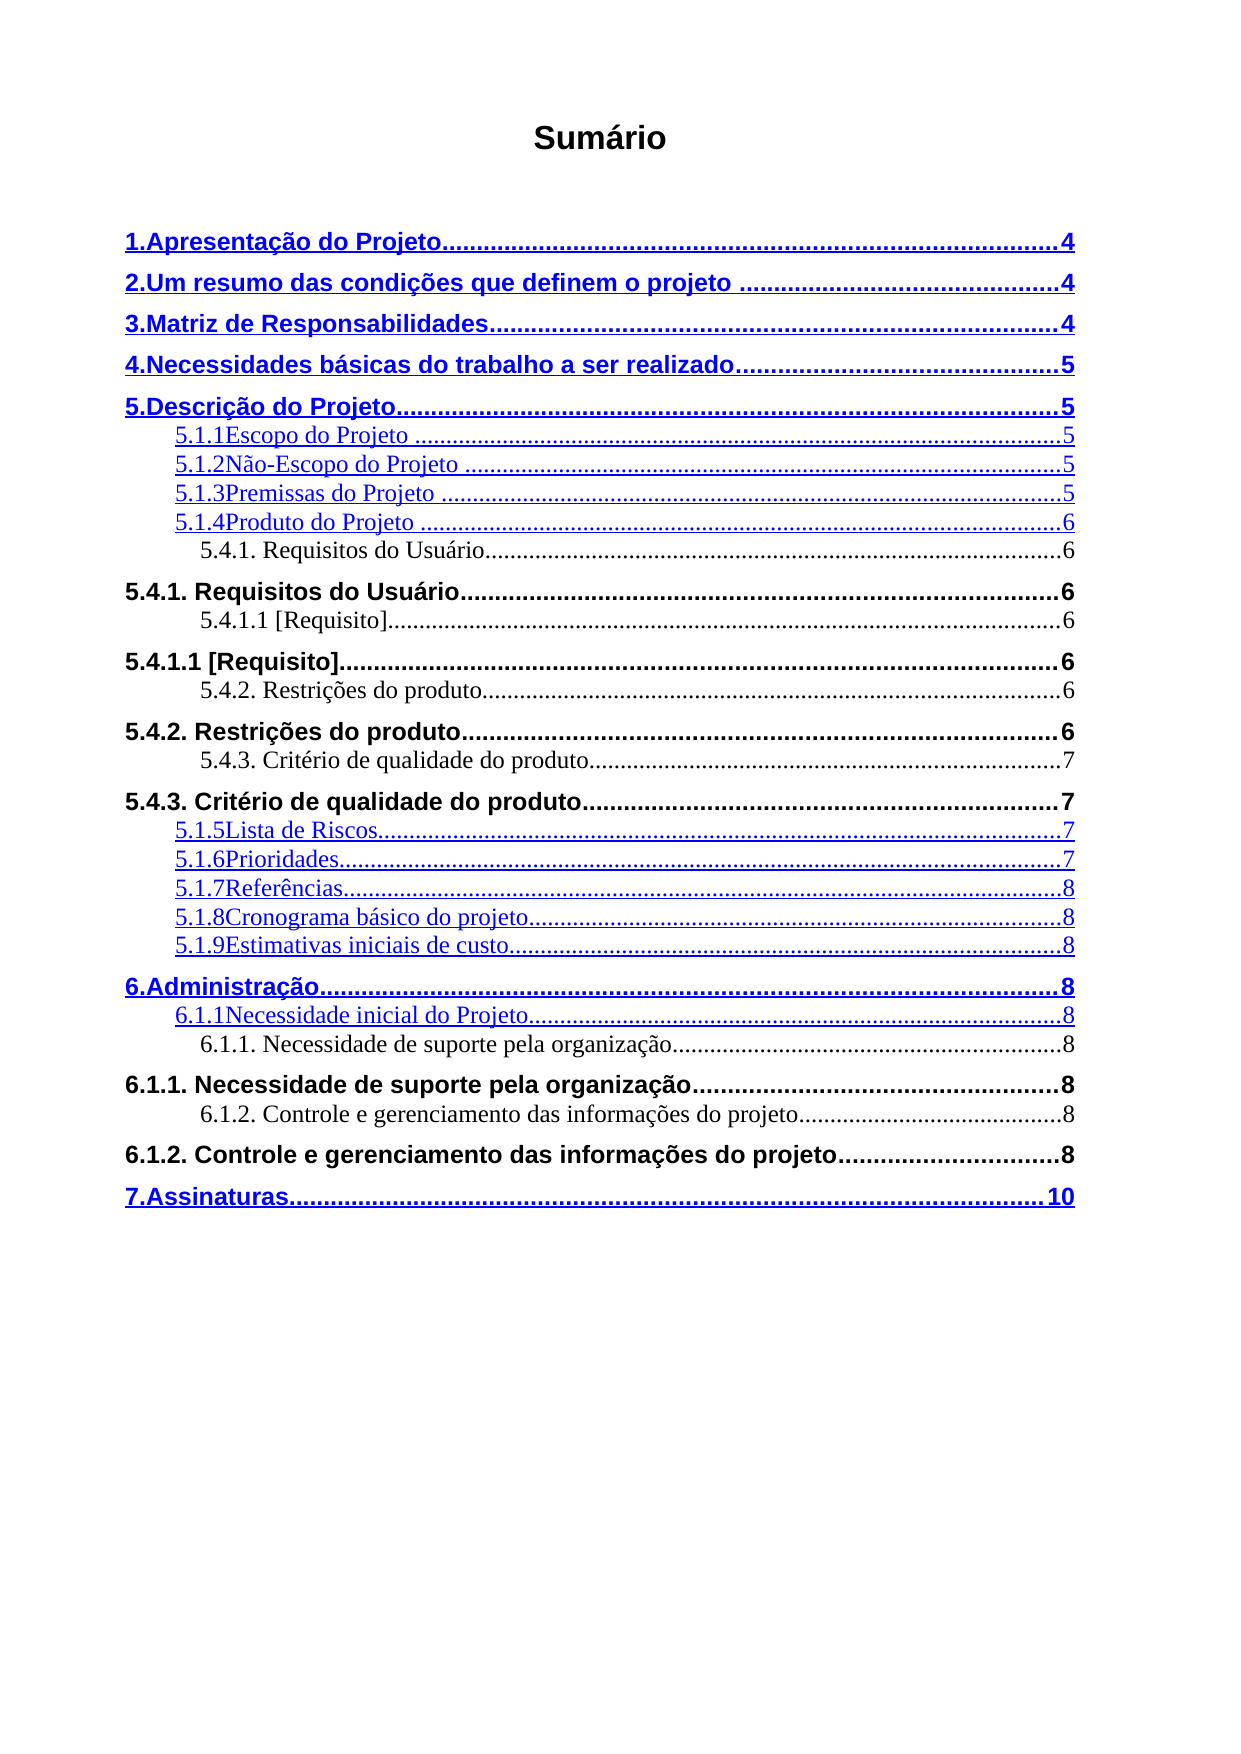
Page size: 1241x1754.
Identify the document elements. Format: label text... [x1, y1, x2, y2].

text 5.4.1. Requisitos do Usuário 6 [200, 535, 1075, 564]
text 5.4.2. Restrições do produto 6 [125, 717, 1075, 745]
text 5.1.2Não-Escopo do Projeto 5 [175, 449, 1075, 474]
text 4.Necessidades básicas do trabalho a ser realizado 5 [125, 350, 1075, 375]
text 5.4.3. Critério de qualidade do produto 7 [125, 787, 1075, 815]
text 5.1.3Premissas do Projeto 5 [175, 478, 1075, 503]
text 5.Descrição do Projeto 5 [125, 392, 1075, 416]
text 3.Matriz de Responsabilidades 4 [125, 309, 1075, 334]
text 5.1.5Lista de Riscos 7 [175, 815, 1075, 840]
text 5.4.1.1 [Requisito] 6 [200, 605, 1075, 634]
text 5.4.1.1 [Requisito] 6 [125, 647, 1075, 675]
text 7.Assinaturas 10 [125, 1182, 1075, 1206]
text 5.1.8Cronograma básico do projeto 8 [175, 902, 1075, 927]
text 6.1.1. Necessidade de suporte pela organização 8 [125, 1070, 1075, 1099]
text 6.1.2. Controle e gerenciamento das informações do projeto 8 [200, 1099, 1075, 1128]
text 6.Administração 8 [125, 972, 1075, 996]
text 5.4.2. Restrições do produto 6 [200, 675, 1075, 704]
text 5.1.4Produto do Projeto 6 [175, 507, 1075, 532]
title Sumário [125, 118, 1075, 157]
text 5.4.1. Requisitos do Usuário 6 [125, 577, 1075, 605]
text 5.1.1Escopo do Projeto 5 [175, 420, 1075, 445]
text 6.1.1Necessidade inicial do Projeto 8 [175, 1000, 1075, 1025]
text 5.1.7Referências 8 [175, 873, 1075, 898]
text 5.1.6Prioridades 7 [175, 844, 1075, 869]
text 1.Apresentação do Projeto 4 [125, 227, 1075, 251]
text 6.1.1. Necessidade de suporte pela organização 8 [200, 1029, 1075, 1058]
text 6.1.2. Controle e gerenciamento das informações do projeto 8 [125, 1140, 1075, 1169]
text 2.Um resumo das condições que definem o projeto 4 [125, 268, 1075, 293]
text 5.4.3. Critério de qualidade do produto 7 [200, 745, 1075, 774]
text 5.1.9Estimativas iniciais de custo 8 [175, 930, 1075, 955]
